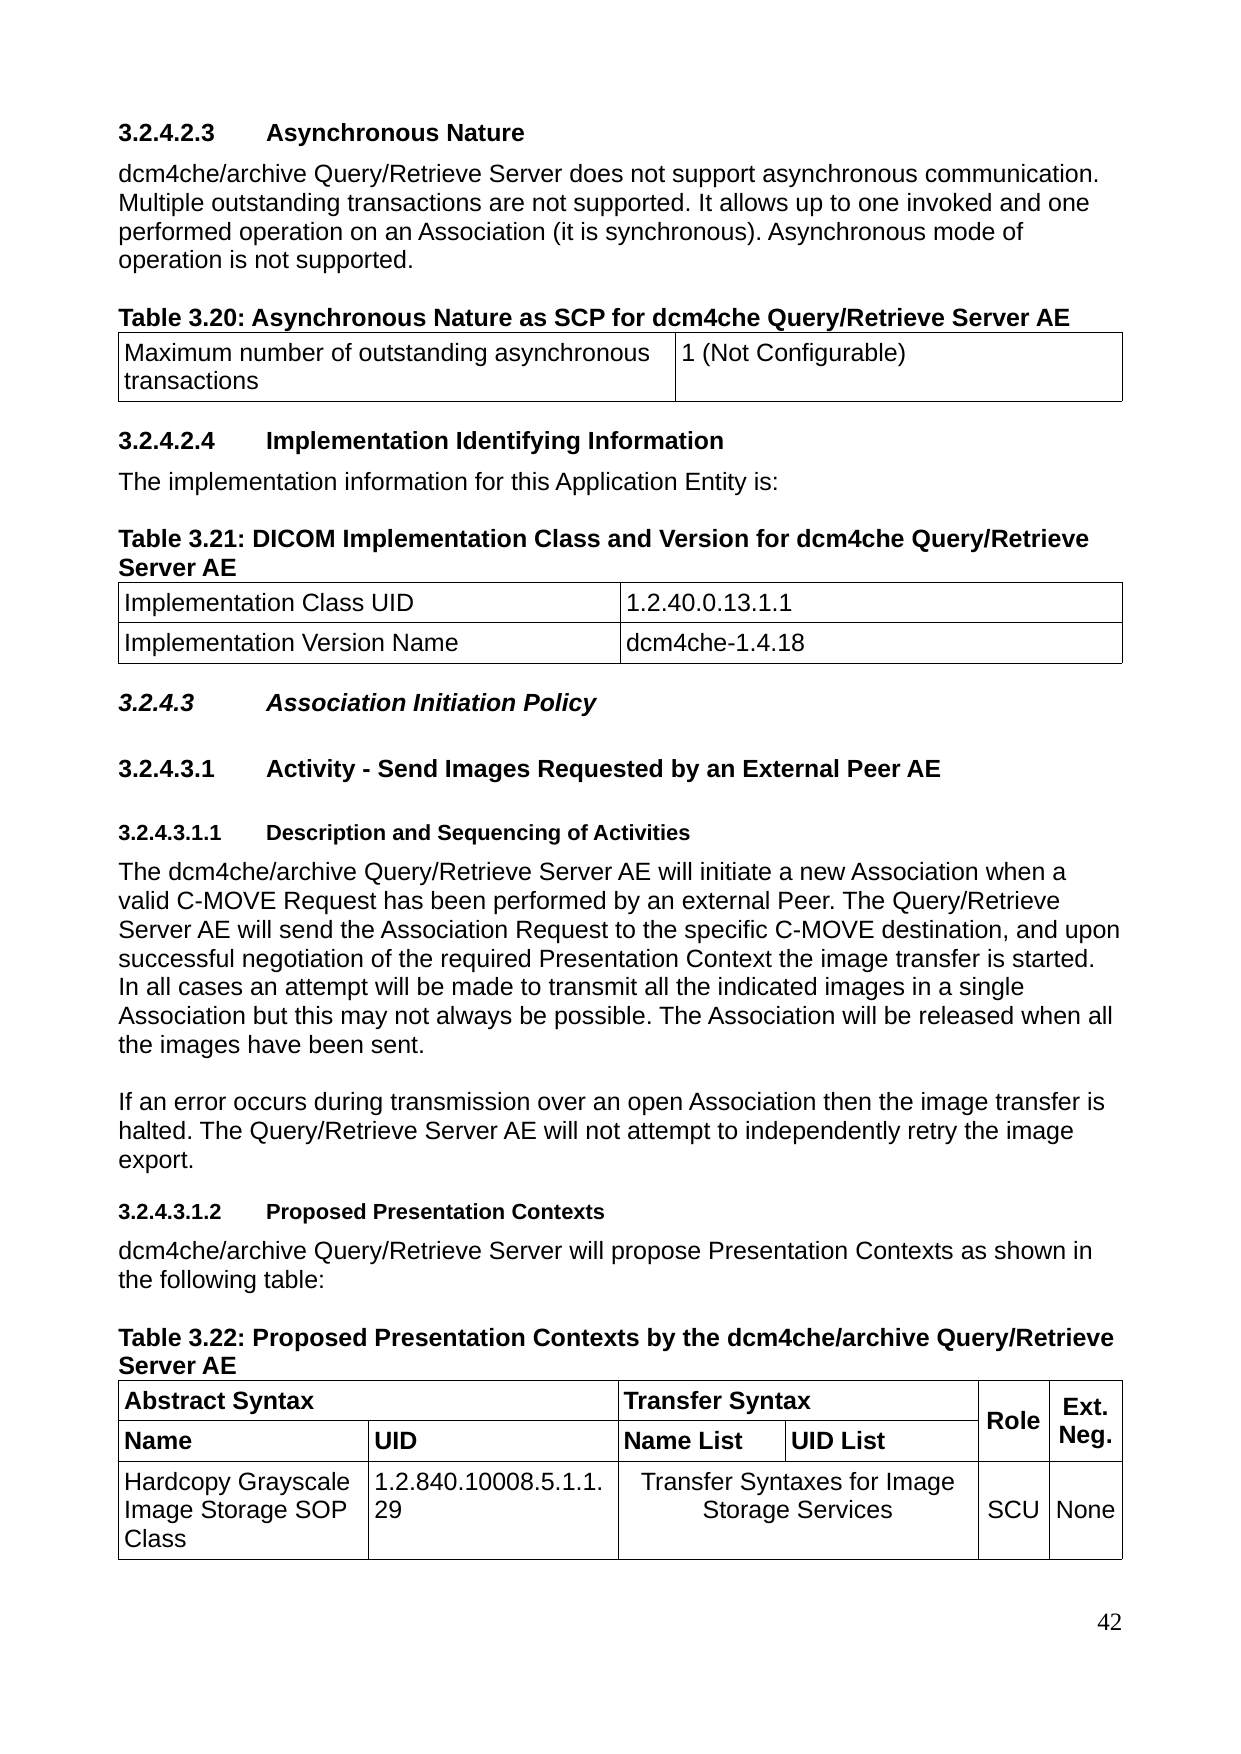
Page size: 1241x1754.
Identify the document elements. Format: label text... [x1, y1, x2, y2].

table_cell UID List [786, 1421, 978, 1461]
table_cell 1.2.840.10008.5.1.1.29 [369, 1462, 618, 1558]
text Table 3.20: Asynchronous Nature as SCP for dcm4che Query/Retrieve Server AE [118, 303, 1122, 332]
text dcm4che/archive Query/Retrieve Server will propose Presentation Contexts as shown in the following table: [118, 1236, 1122, 1294]
table_cell Hardcopy Grayscale Image Storage SOP Class [119, 1462, 368, 1558]
subtitle Activity - Send Images Requested by an External Peer AE [118, 754, 1122, 782]
table_header Maximum number of outstanding asynchronous transactions [119, 333, 675, 401]
table_cell None [1050, 1462, 1122, 1558]
table_header 1.2.40.0.13.1.1 [621, 583, 1122, 622]
text Table 3.21: DICOM Implementation Class and Version for dcm4che Query/Retrieve Server AE [118, 524, 1122, 582]
subtitle Proposed Presentation Contexts [118, 1199, 1122, 1224]
text The implementation information for this Application Entity is: [118, 467, 1122, 496]
table_header Transfer Syntax [619, 1381, 978, 1420]
table_cell SCU [979, 1462, 1049, 1558]
subtitle Description and Sequencing of Activities [118, 820, 1122, 845]
subtitle Asynchronous Nature [118, 118, 1122, 147]
table_cell Implementation Version Name [119, 623, 620, 662]
table_header Ext. Neg. [1050, 1381, 1122, 1461]
table_cell Name [119, 1421, 368, 1461]
text The dcm4che/archive Query/Retrieve Server AE will initiate a new Association when a valid C-MOVE Request has been performed by an external Peer. The Query/Retrieve Server AE will send the Association Request to the specific C-MOVE destination, and upon successful negotiation of the required Presentation Context the image transfer is started. In all cases an attempt will be made to transmit all the indicated images in a single Association but this may not always be possible. The Association will be released when all the images have been sent. [118, 857, 1122, 1059]
table_cell Transfer Syntaxes for Image Storage Services [619, 1462, 978, 1558]
text If an error occurs during transmission over an open Association then the image transfer is halted. The Query/Retrieve Server AE will not attempt to independently retry the image export. [118, 1087, 1122, 1174]
text dcm4che/archive Query/Retrieve Server does not support asynchronous communication. Multiple outstanding transactions are not supported. It allows up to one invoked and one performed operation on an Association (it is synchronous). Asynchronous mode of operation is not supported. [118, 159, 1122, 274]
table_header Role [979, 1381, 1049, 1461]
table_cell Name List [619, 1421, 785, 1461]
text Table 3.22: Proposed Presentation Contexts by the dcm4che/archive Query/Retrieve Server AE [118, 1323, 1122, 1380]
table_header 1 (Not Configurable) [676, 333, 1122, 401]
table_cell UID [369, 1421, 618, 1461]
table_header Abstract Syntax [119, 1381, 618, 1420]
table_header Implementation Class UID [119, 583, 620, 622]
subtitle Association Initiation Policy [118, 688, 1122, 716]
subtitle Implementation Identifying Information [118, 426, 1122, 454]
table_cell dcm4che-1.4.18 [621, 623, 1122, 662]
